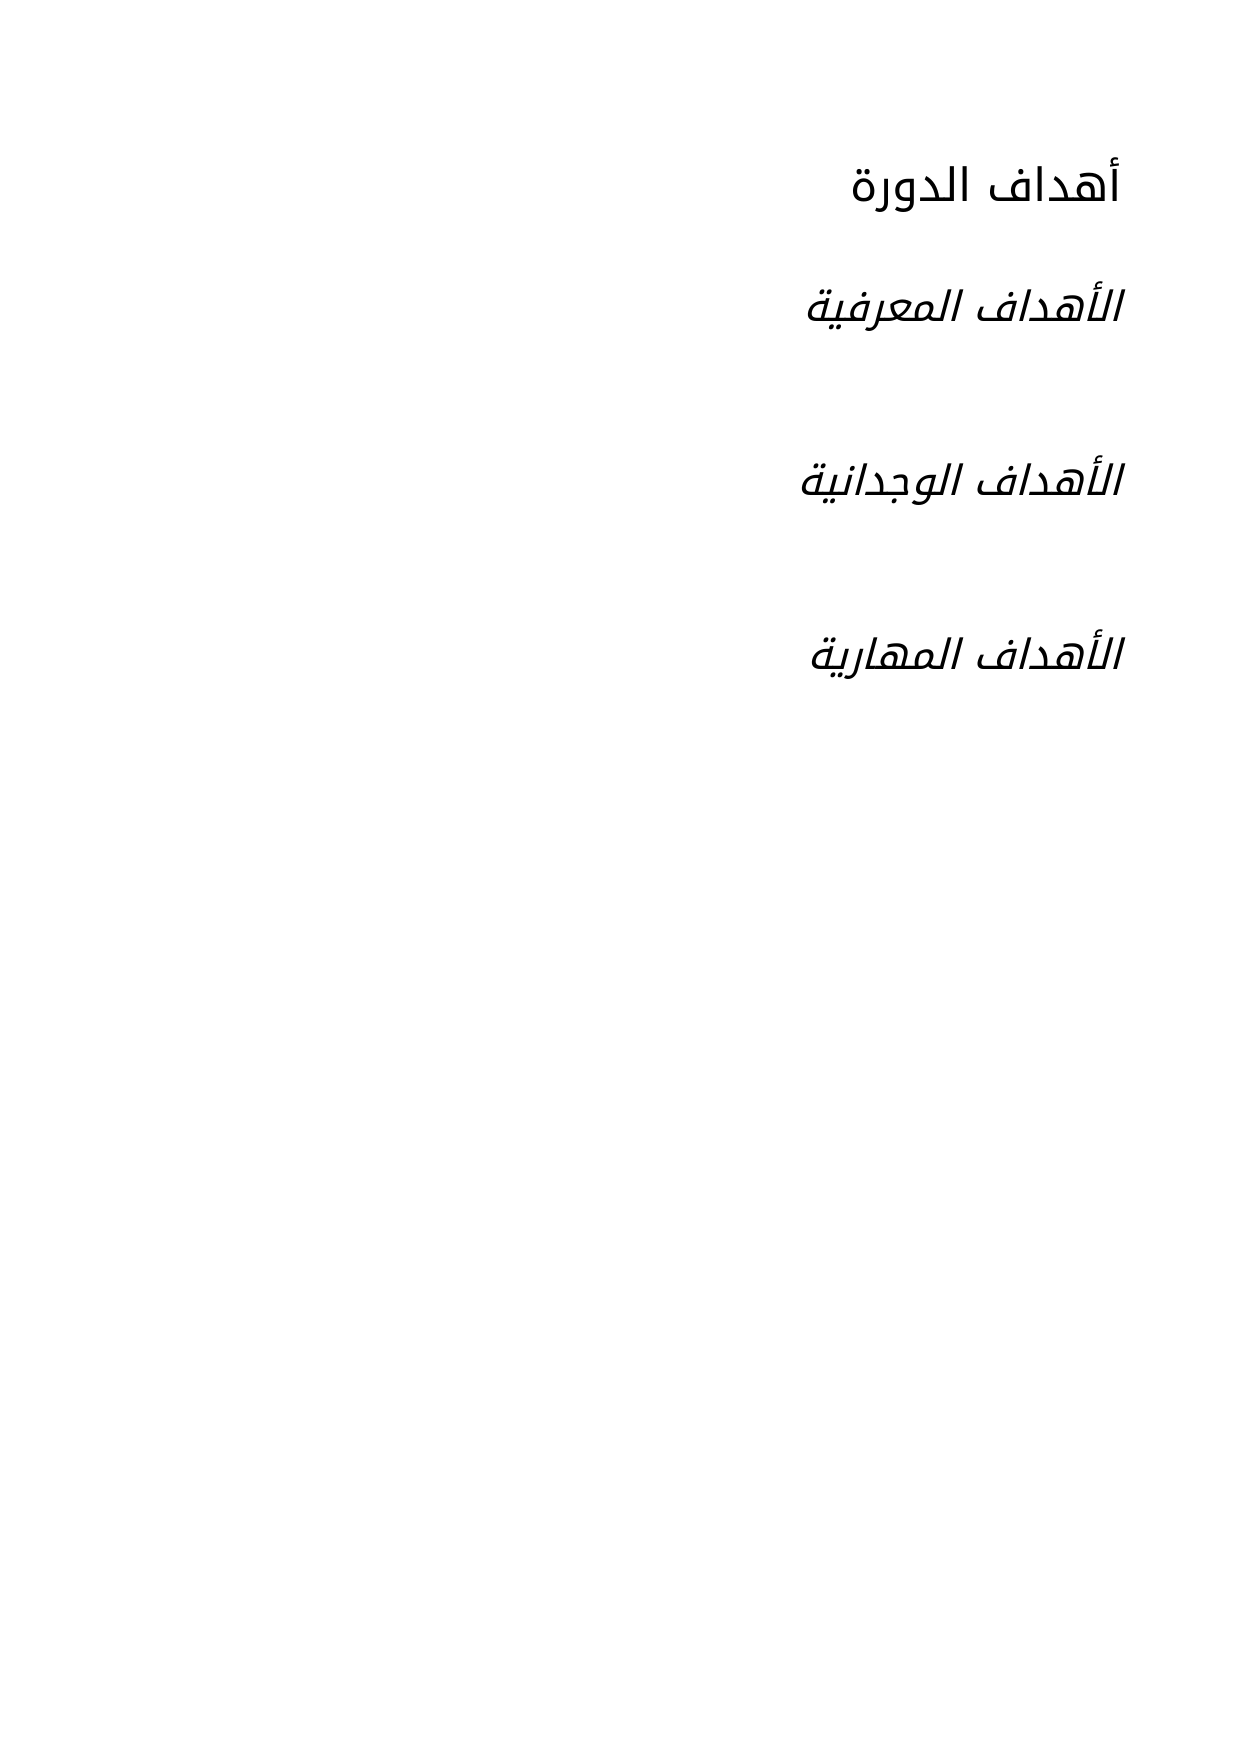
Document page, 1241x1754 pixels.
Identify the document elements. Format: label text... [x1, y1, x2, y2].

subtitle الأهداف المعرفية [118, 268, 1122, 347]
subtitle الأهداف المهارية [118, 616, 1122, 695]
subtitle أهداف الدورة [118, 143, 1122, 230]
subtitle الأهداف الوجدانية [118, 442, 1122, 521]
